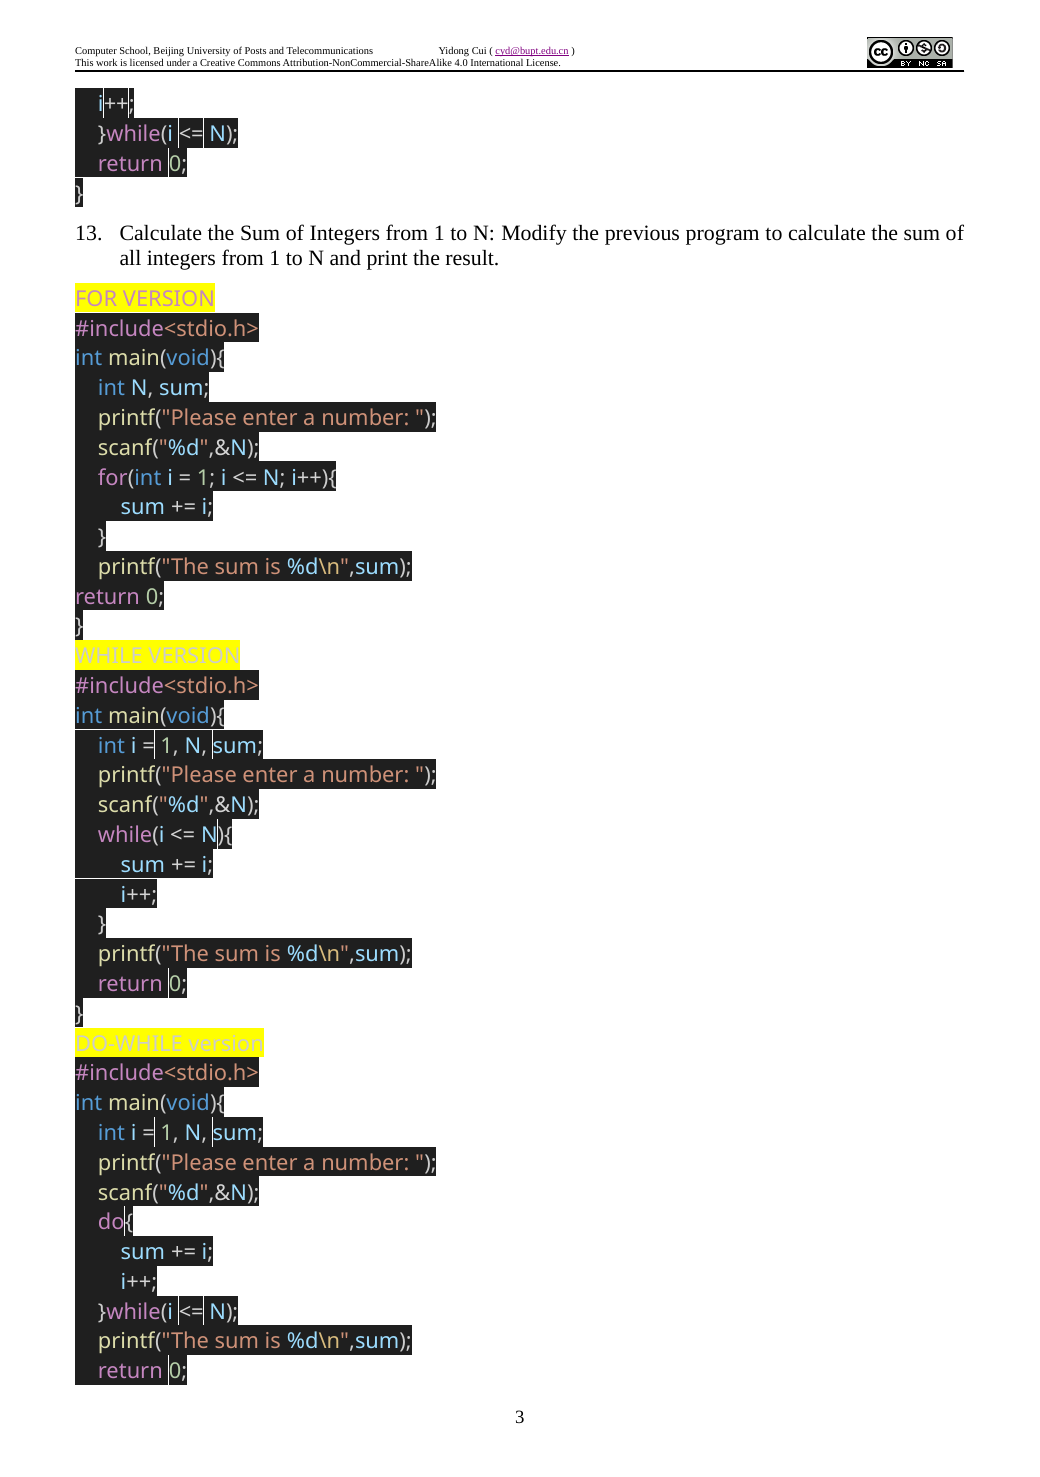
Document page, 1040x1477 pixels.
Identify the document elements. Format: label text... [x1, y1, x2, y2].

text printf("Please enter a number: "); [75, 759, 964, 789]
text } [75, 998, 964, 1027]
text printf("Please enter a number: "); [75, 402, 964, 432]
text printf("Please enter a number: "); [75, 1147, 964, 1176]
text int main(void){ [75, 1087, 964, 1117]
text } [75, 908, 964, 938]
text #include<stdio.h> [75, 312, 964, 342]
subtitle Calculate the Sum of Integers from 1 to N: Modify the previous program to calculate the sum of all integers from 1 to N and print the result. [75, 220, 964, 270]
text int N, sum; [75, 372, 964, 402]
text int main(void){ [75, 700, 964, 729]
text DO-WHILE version [75, 1027, 964, 1057]
picture [867, 37, 953, 68]
text return 0; [75, 968, 964, 998]
text #include<stdio.h> [75, 1057, 964, 1087]
text i++; [75, 878, 964, 908]
text scanf("%d",&N); [75, 789, 964, 819]
text return 0; [75, 581, 964, 610]
text for(int i = 1; i <= N; i++){ [75, 461, 964, 491]
text return 0; [75, 148, 964, 177]
text }while(i <= N); [75, 118, 964, 148]
text return 0; [75, 1355, 964, 1385]
text i++; [75, 88, 964, 118]
text int main(void){ [75, 342, 964, 372]
text int i = 1, N, sum; [75, 1117, 964, 1147]
text while(i <= N){ [75, 819, 964, 849]
text }while(i <= N); [75, 1296, 964, 1325]
text i++; [75, 1266, 964, 1296]
text printf("The sum is %d\n",sum); [75, 938, 964, 968]
text sum += i; [75, 1236, 964, 1266]
text } [75, 610, 964, 640]
text printf("The sum is %d\n",sum); [75, 551, 964, 581]
text sum += i; [75, 491, 964, 521]
text do{ [75, 1206, 964, 1236]
text } [75, 177, 964, 207]
text FOR VERSION [75, 283, 964, 312]
text } [75, 521, 964, 551]
text scanf("%d",&N); [75, 432, 964, 461]
text printf("The sum is %d\n",sum); [75, 1325, 964, 1355]
text sum += i; [75, 849, 964, 878]
text int i = 1, N, sum; [75, 729, 964, 759]
text WHILE VERSION [75, 640, 964, 670]
text scanf("%d",&N); [75, 1176, 964, 1206]
text #include<stdio.h> [75, 670, 964, 700]
